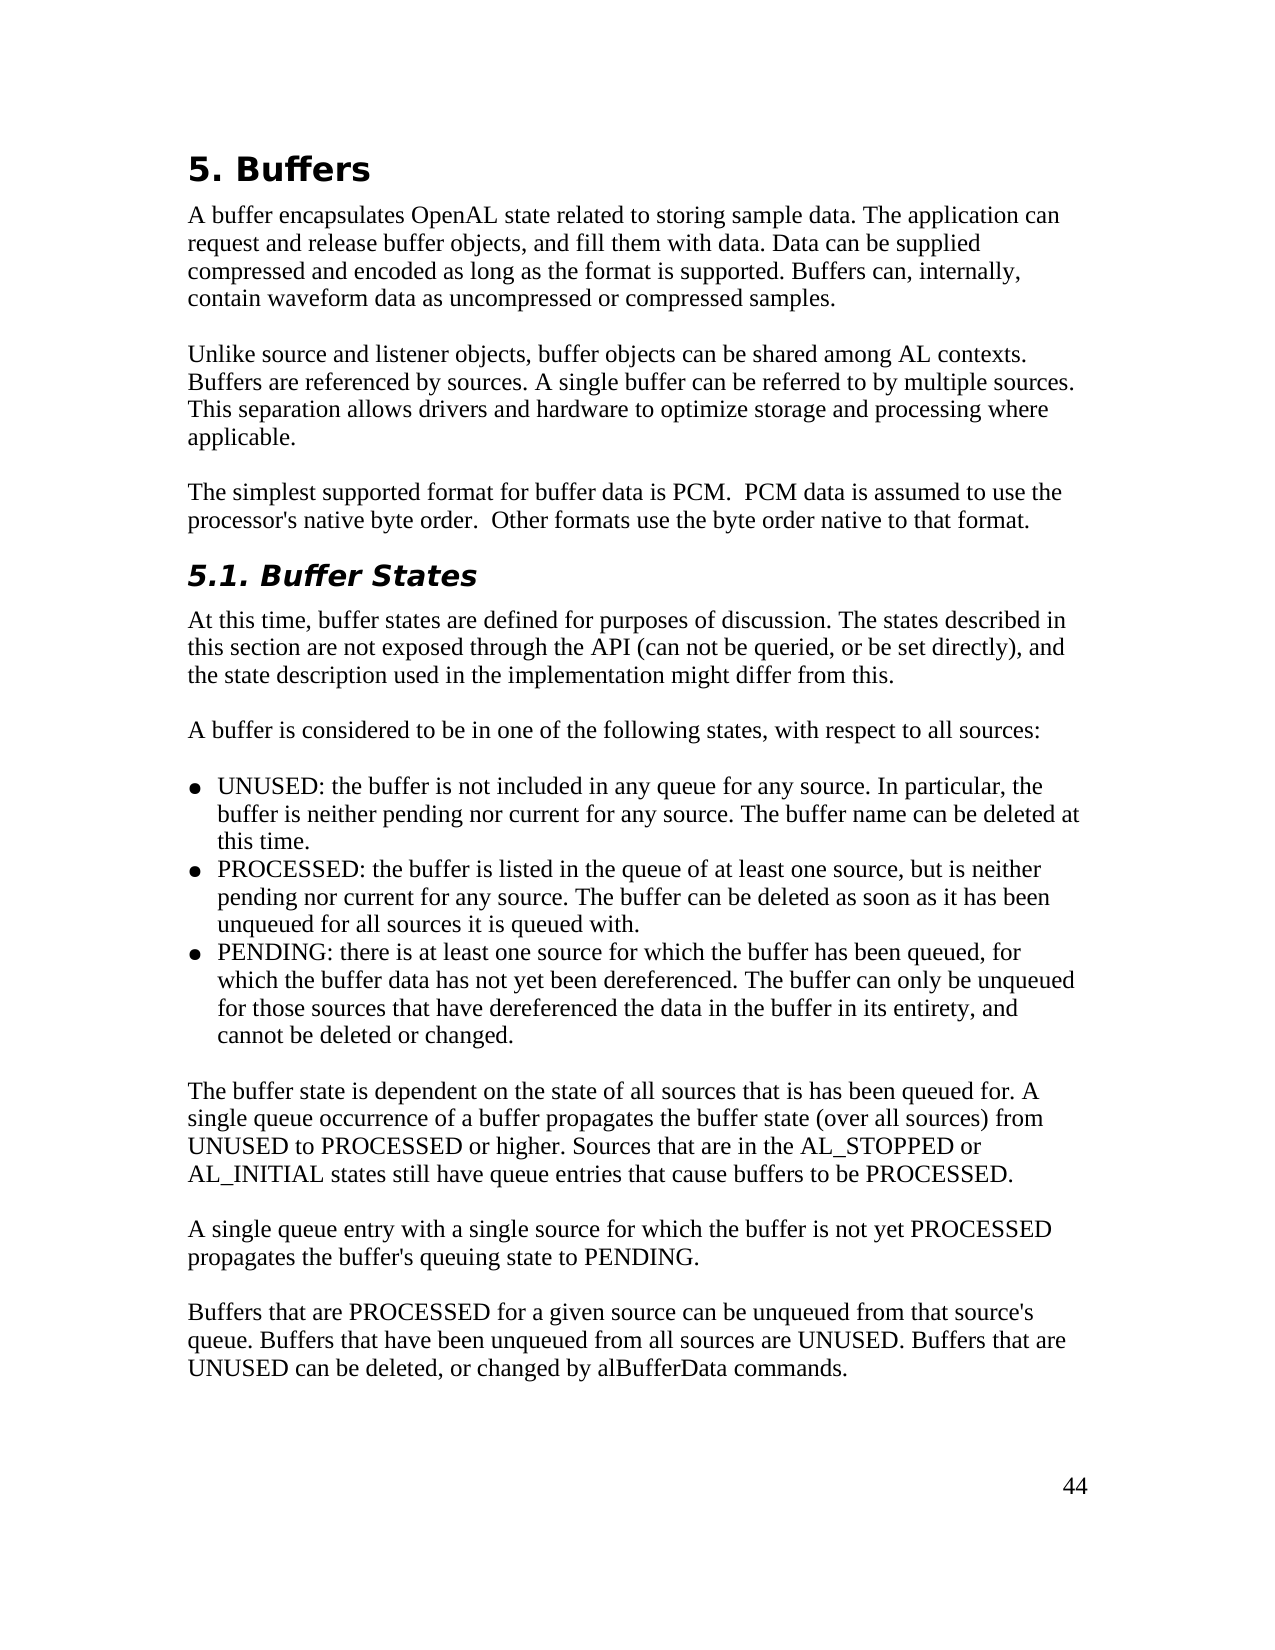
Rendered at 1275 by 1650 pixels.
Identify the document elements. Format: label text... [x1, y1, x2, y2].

list UNUSED: the buffer is not included in any queue for any source. In particular, the buffer is neither pending nor current for any source. The buffer name can be deleted at this time. [187, 772, 1087, 855]
list PENDING: there is at least one source for which the buffer has been queued, for which the buffer data has not yet been dereferenced. The buffer can only be unqueued for those sources that have dereferenced the data in the buffer in its entirety, and cannot be deleted or changed. [187, 938, 1087, 1049]
text Unlike source and listener objects, buffer objects can be shared among AL contexts. Buffers are referenced by sources. A single buffer can be referred to by multiple sources. This separation allows drivers and hardware to optimize storage and processing where applicable. [187, 340, 1087, 451]
text A buffer encapsulates OpenAL state related to storing sample data. The application can request and release buffer objects, and fill them with data. Data can be supplied compressed and encoded as long as the format is supported. Buffers can, internally, contain waveform data as uncompressed or compressed samples. [187, 201, 1087, 312]
subtitle Buffer States [187, 559, 1087, 593]
text At this time, buffer states are defined for purposes of discussion. The states described in this section are not exposed through the API (can not be queried, or be set directly), and the state description used in the implementation might differ from this. [187, 606, 1087, 689]
text The simplest supported format for buffer data is PCM. PCM data is assumed to use the processor's native byte order. Other formats use the byte order native to that format. [187, 478, 1087, 534]
subtitle Buffers [187, 150, 1087, 189]
text The buffer state is dependent on the state of all sources that is has been queued for. A single queue occurrence of a buffer propagates the buffer state (over all sources) from UNUSED to PROCESSED or higher. Sources that are in the AL_STOPPED or AL_INITIAL states still have queue entries that cause buffers to be PROCESSED. [187, 1077, 1087, 1188]
list PROCESSED: the buffer is listed in the queue of at least one source, but is neither pending nor current for any source. The buffer can be deleted as soon as it has been unqueued for all sources it is queued with. [187, 855, 1087, 938]
text Buffers that are PROCESSED for a given source can be unqueued from that source's queue. Buffers that have been unqueued from all sources are UNUSED. Buffers that are UNUSED can be deleted, or changed by alBufferData commands. [187, 1298, 1087, 1382]
text A single queue entry with a single source for which the buffer is not yet PROCESSED propagates the buffer's queuing state to PENDING. [187, 1215, 1087, 1271]
text A buffer is considered to be in one of the following states, with respect to all sources: [187, 717, 1087, 744]
